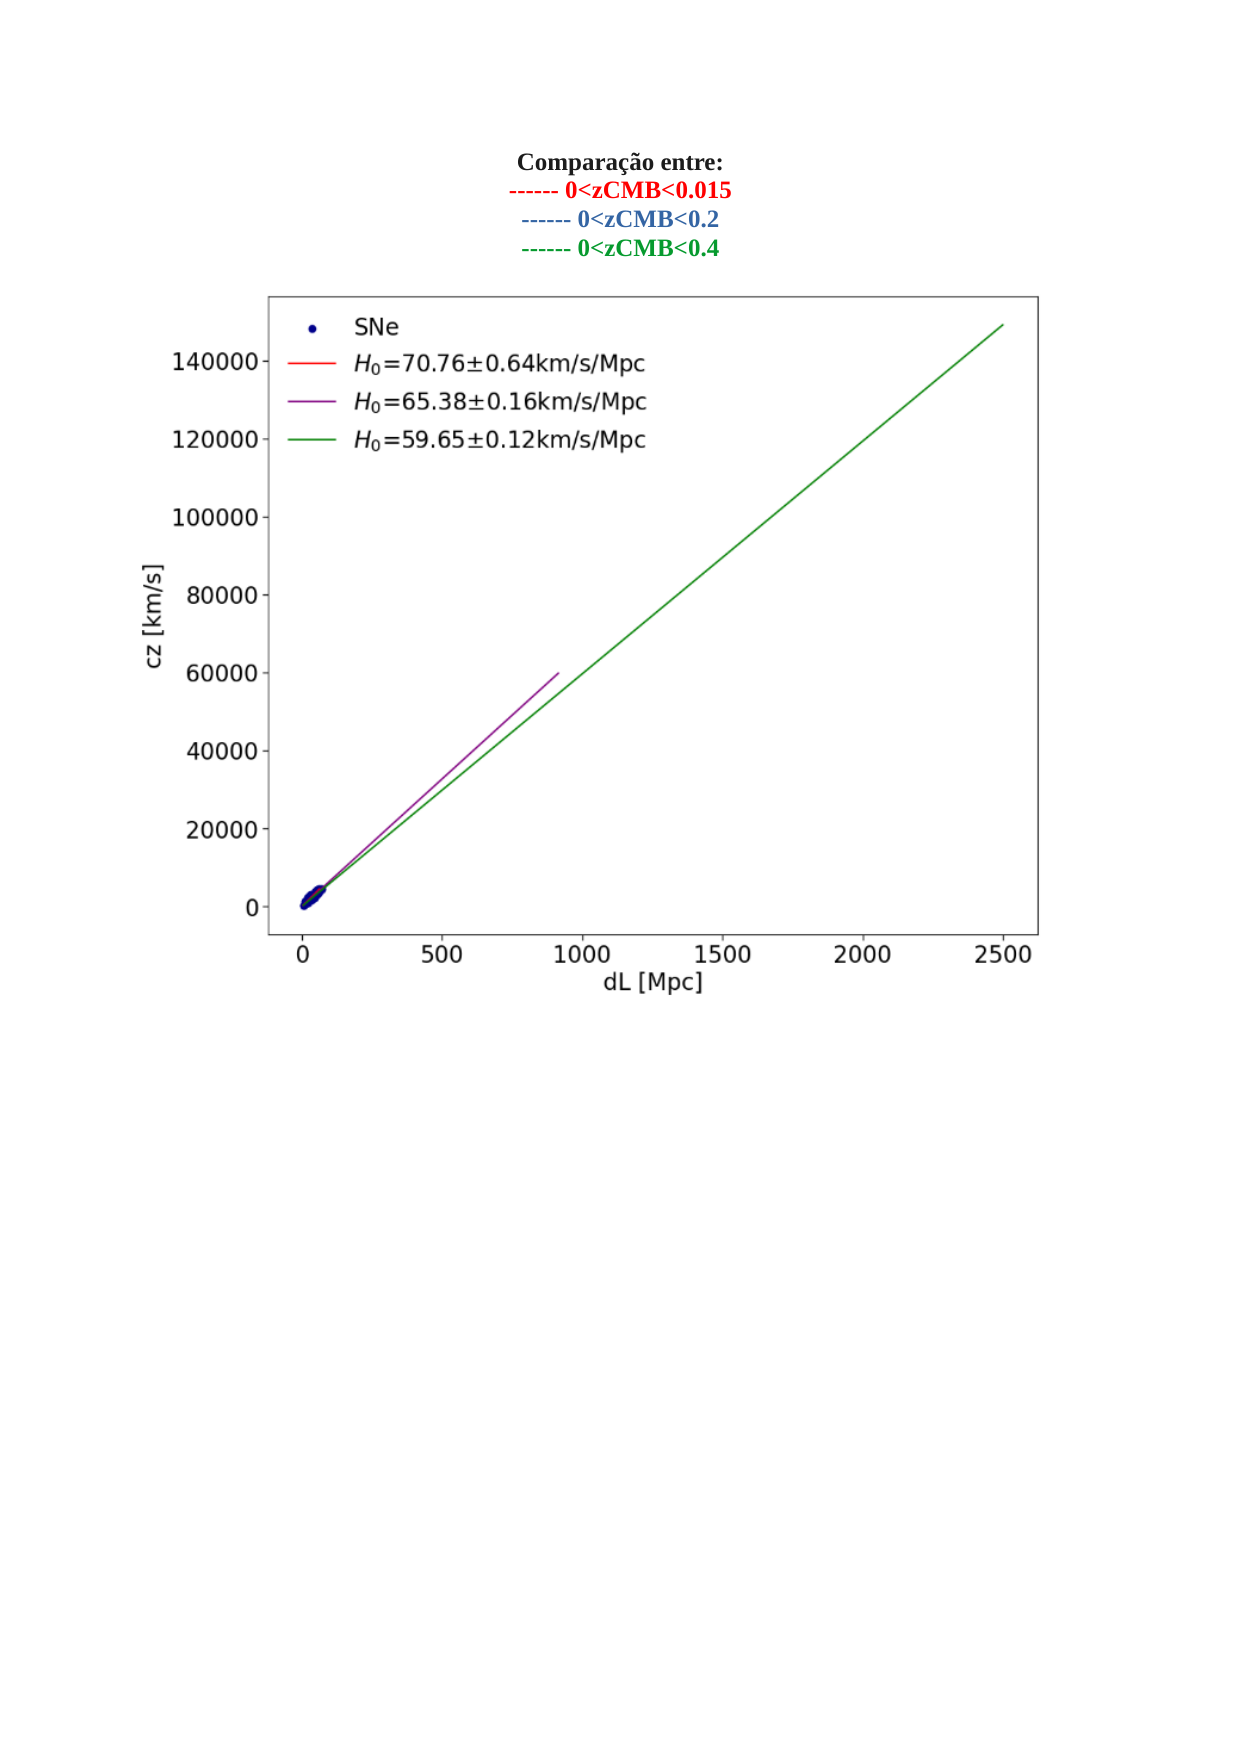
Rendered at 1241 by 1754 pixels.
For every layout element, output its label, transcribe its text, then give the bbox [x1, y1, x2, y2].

text ------ 0<zCMB<0.4 [118, 233, 1122, 262]
text ------ 0<zCMB<0.015 [118, 176, 1122, 204]
text Comparação entre: [118, 147, 1122, 176]
picture [135, 288, 1046, 1001]
text ------ 0<zCMB<0.2 [118, 204, 1122, 233]
